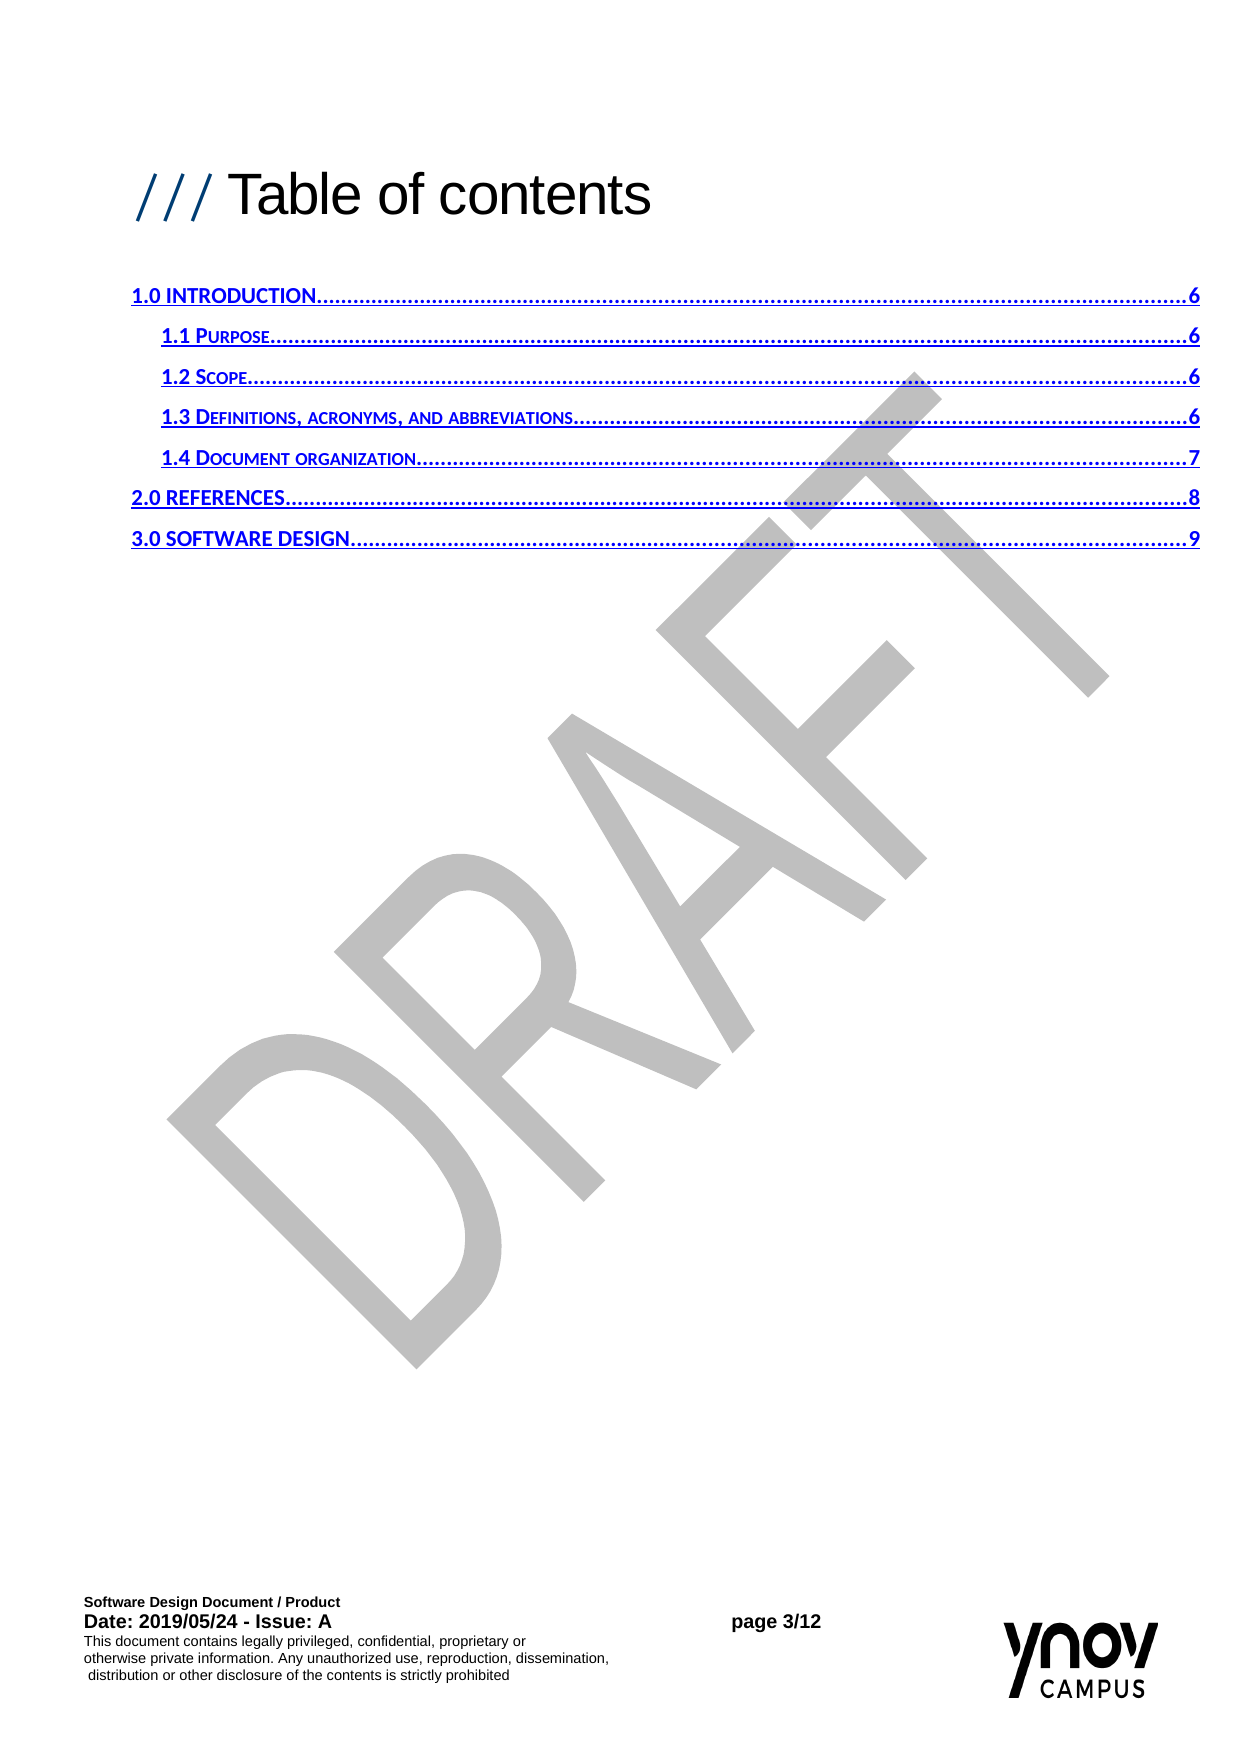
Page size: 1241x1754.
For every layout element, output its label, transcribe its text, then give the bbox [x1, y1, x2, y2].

text 1.4 Document organization 7 [889, 443, 1200, 467]
text 1.2 Scope 6 [161, 362, 1200, 386]
text 1.3 Definitions, acronyms, and abbreviations 6 [161, 402, 882, 426]
text 1.0 Introduction 6 [131, 281, 1200, 305]
text 3.0 Software design 9 [131, 524, 760, 548]
text 1.1 Purpose 6 [161, 321, 1200, 345]
text 3.0 Software design 9 [778, 524, 937, 548]
title /// Table of contents [131, 160, 1200, 229]
text 2.0 References 8 [918, 483, 1200, 507]
text 2.0 References 8 [131, 483, 801, 507]
text 2.0 References 8 [836, 483, 896, 507]
picture [1002, 1613, 1158, 1705]
text 1.4 Document organization 7 [161, 443, 841, 467]
text 3.0 Software design 9 [959, 524, 1200, 548]
text 1.3 Definitions, acronyms, and abbreviations 6 [917, 402, 1200, 426]
